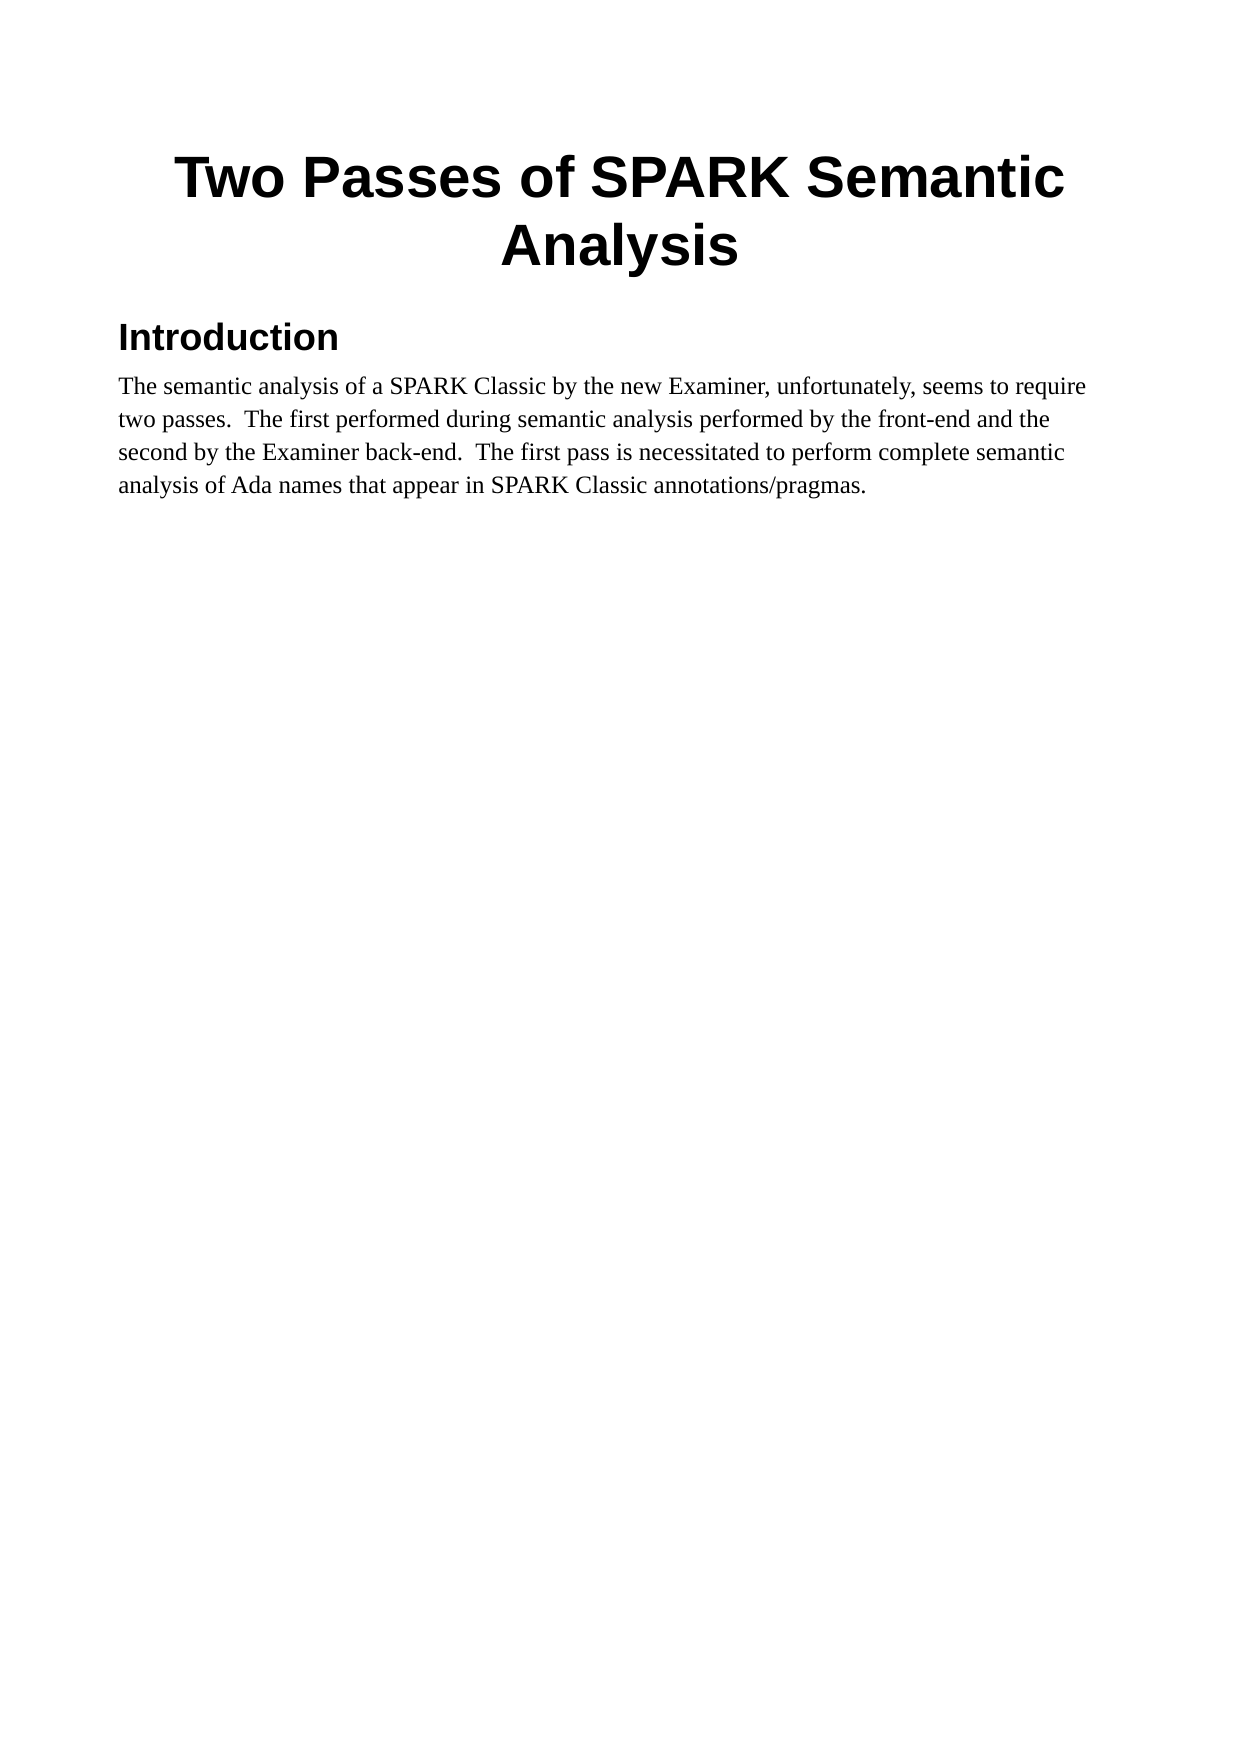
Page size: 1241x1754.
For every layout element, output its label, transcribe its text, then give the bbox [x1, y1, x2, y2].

text The semantic analysis of a SPARK Classic by the new Examiner, unfortunately, seems to require two passes. The first performed during semantic analysis performed by the front-end and the second by the Examiner back-end. The first pass is necessitated to perform complete semantic analysis of Ada names that appear in SPARK Classic annotations/pragmas. [118, 371, 1122, 499]
title Two Passes of SPARK Semantic Analysis [118, 143, 1122, 277]
subtitle Introduction [118, 315, 1122, 358]
